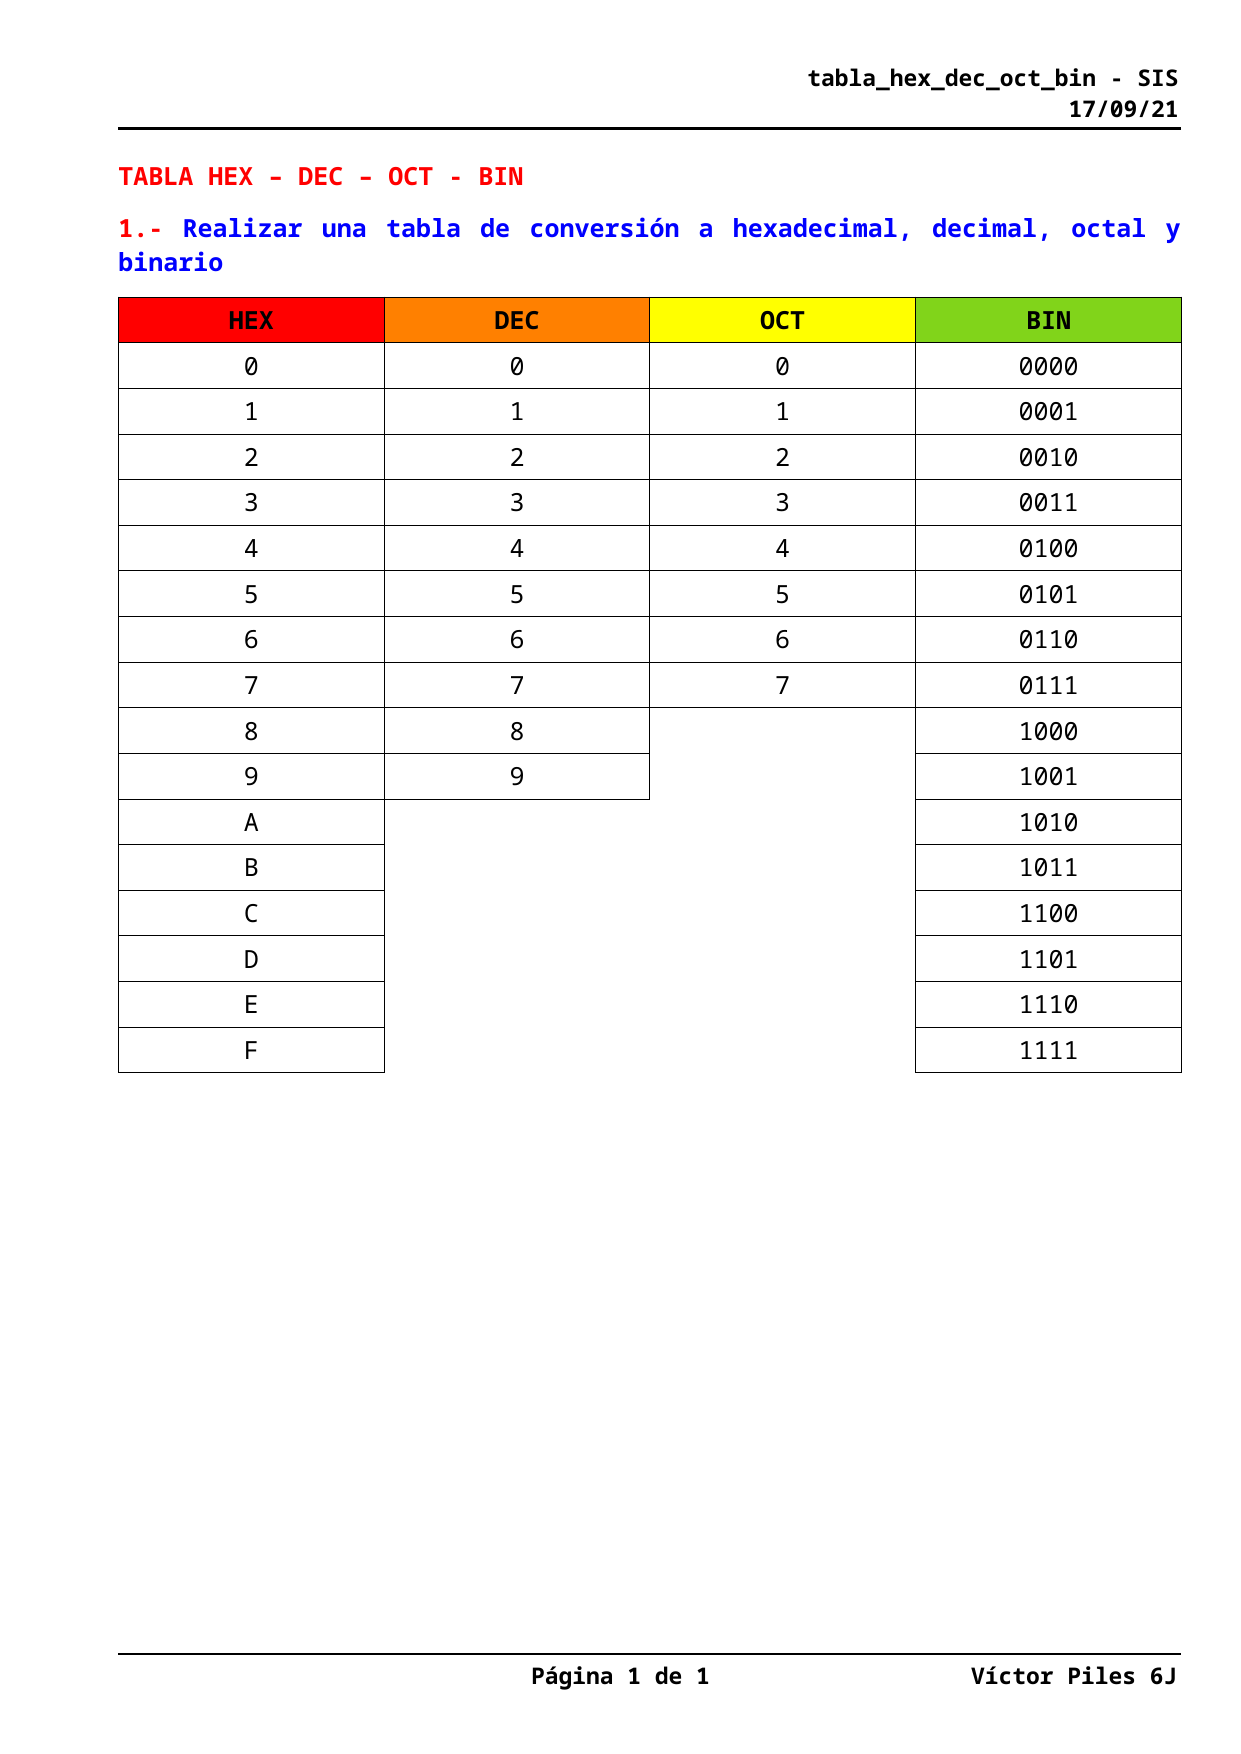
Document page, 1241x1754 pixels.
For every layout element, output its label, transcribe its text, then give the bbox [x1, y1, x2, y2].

table_cell 1001 [916, 754, 1181, 798]
table_cell 4 [650, 526, 915, 570]
table_header DEC [385, 298, 649, 342]
table_cell 8 [119, 708, 384, 753]
table_cell 0010 [916, 435, 1181, 479]
table_cell F [119, 1028, 384, 1072]
table_cell 5 [119, 571, 384, 616]
table_cell 1111 [916, 1028, 1181, 1072]
table_cell 6 [119, 617, 384, 662]
table_cell 1100 [916, 891, 1181, 935]
table_cell [385, 935, 649, 981]
table_cell 1011 [916, 845, 1181, 890]
table_cell 0111 [916, 663, 1181, 707]
table_cell 7 [119, 663, 384, 707]
table_cell [385, 890, 649, 935]
table_cell 4 [385, 526, 649, 570]
table_cell 0000 [916, 343, 1181, 388]
table_cell 0101 [916, 571, 1181, 616]
table_cell 7 [385, 663, 649, 707]
table_cell 1101 [916, 936, 1181, 981]
table_cell 1000 [916, 708, 1181, 753]
table_header HEX [119, 298, 384, 342]
table_cell [650, 844, 915, 890]
table_cell [385, 981, 649, 1027]
table_cell 9 [385, 754, 649, 798]
table_cell [385, 800, 649, 844]
table_cell 4 [119, 526, 384, 570]
table_cell 8 [385, 708, 649, 753]
table_cell 1 [119, 389, 384, 433]
table_cell 3 [650, 480, 915, 525]
table_cell 2 [385, 435, 649, 479]
table_cell 5 [385, 571, 649, 616]
table_cell [385, 1027, 649, 1072]
table_cell 0 [650, 343, 915, 388]
table_cell [650, 799, 915, 844]
table_cell [650, 935, 915, 981]
table_header BIN [916, 298, 1181, 342]
table_cell 1010 [916, 800, 1181, 844]
table_cell 1110 [916, 982, 1181, 1027]
table_cell [650, 708, 915, 753]
table_cell 5 [650, 571, 915, 616]
table_cell C [119, 891, 384, 935]
table_cell [650, 890, 915, 935]
table_cell A [119, 800, 384, 844]
table_cell 1 [385, 389, 649, 433]
text 1.- Realizar una tabla de conversión a hexadecimal, decimal, octal y binario [118, 211, 1181, 279]
table_cell B [119, 845, 384, 890]
table_cell D [119, 936, 384, 981]
table_cell 6 [385, 617, 649, 662]
table_cell E [119, 982, 384, 1027]
table_cell 0 [119, 343, 384, 388]
table_cell 0100 [916, 526, 1181, 570]
table_header OCT [650, 298, 915, 342]
table_cell 9 [119, 754, 384, 798]
table_cell 2 [650, 435, 915, 479]
table_cell 0110 [916, 617, 1181, 662]
table_cell 7 [650, 663, 915, 707]
table_cell 3 [119, 480, 384, 525]
table_cell 0 [385, 343, 649, 388]
table_cell 1 [650, 389, 915, 433]
table_cell [650, 1027, 915, 1072]
table_cell [650, 981, 915, 1027]
table_cell 0011 [916, 480, 1181, 525]
table_cell 0001 [916, 389, 1181, 433]
text TABLA HEX – DEC – OCT - BIN [118, 159, 1181, 193]
table_cell 6 [650, 617, 915, 662]
table_cell 3 [385, 480, 649, 525]
table_cell [385, 844, 649, 890]
table_cell [650, 753, 915, 798]
table_cell 2 [119, 435, 384, 479]
